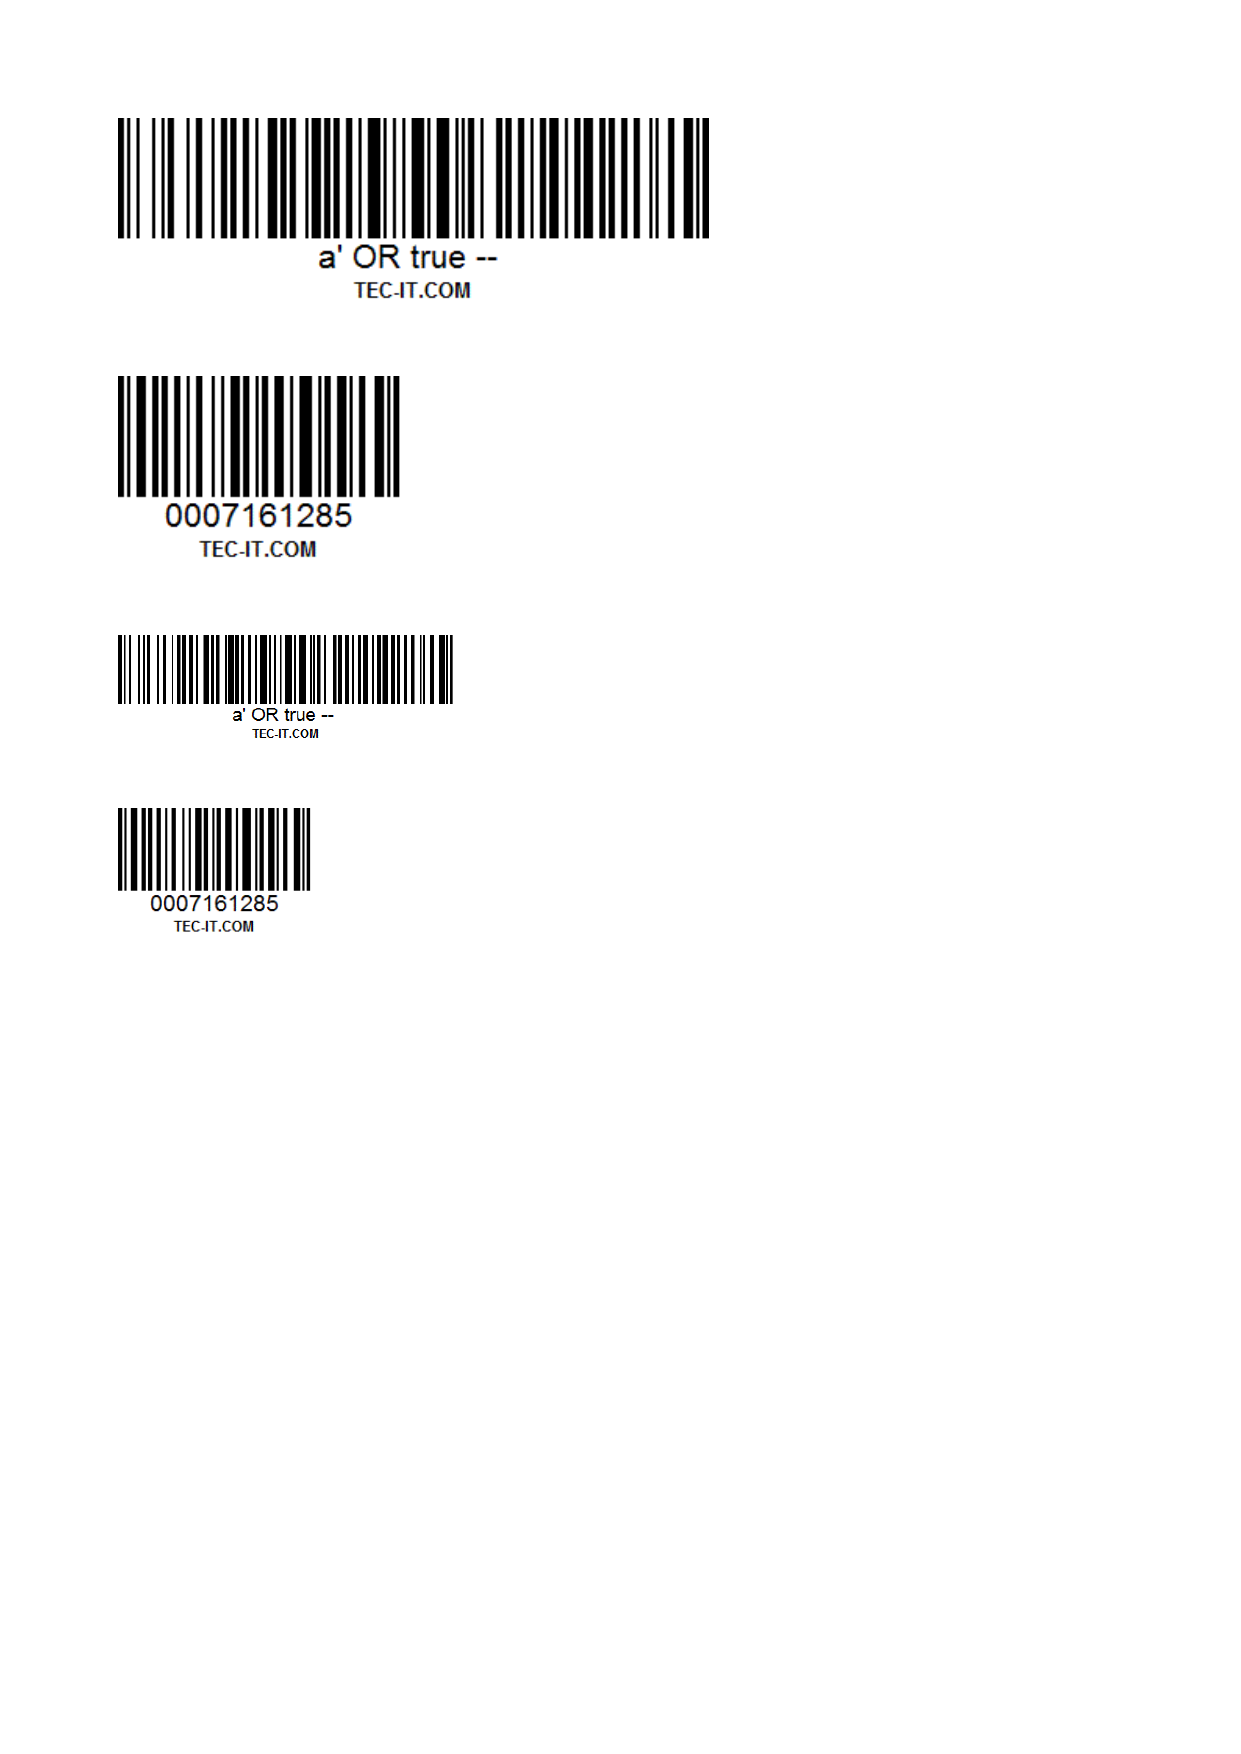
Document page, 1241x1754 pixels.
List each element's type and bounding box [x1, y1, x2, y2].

picture [118, 635, 453, 742]
picture [118, 118, 709, 306]
picture [118, 808, 311, 937]
picture [118, 376, 400, 565]
